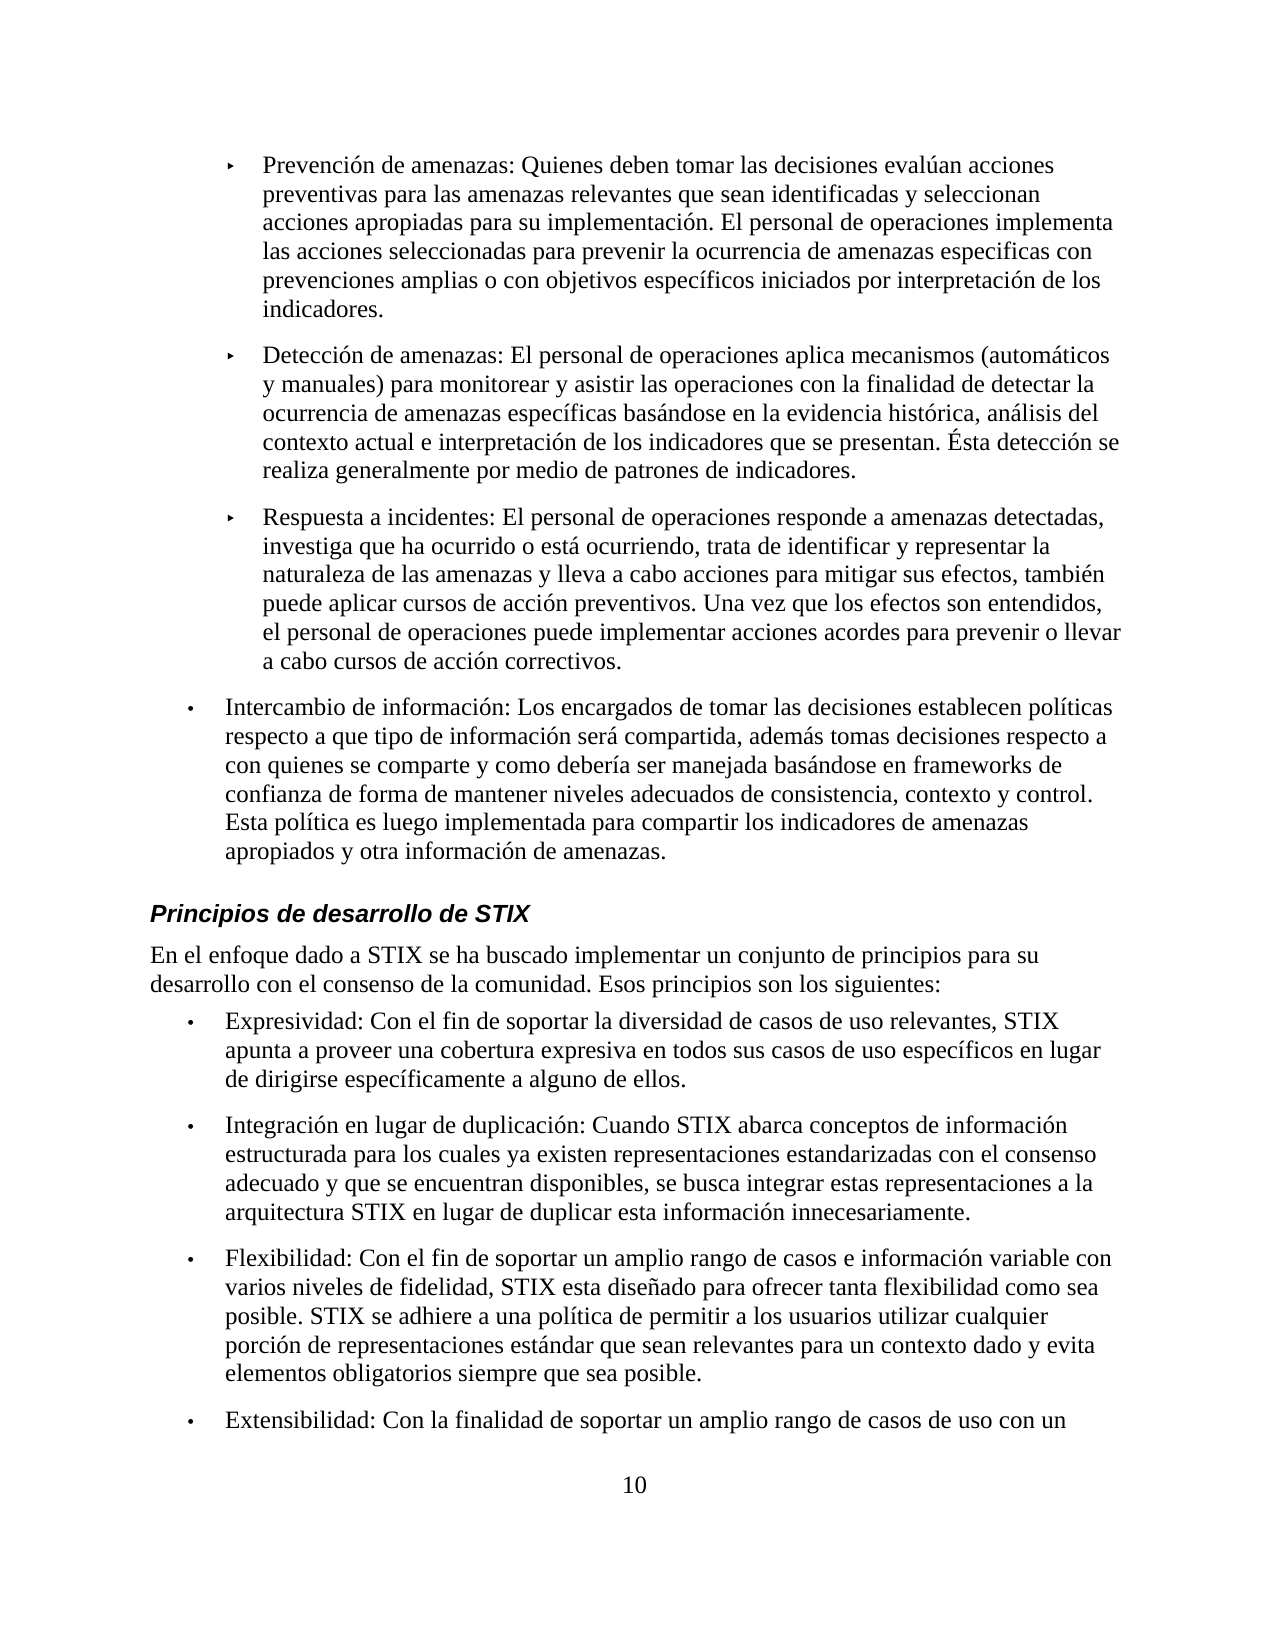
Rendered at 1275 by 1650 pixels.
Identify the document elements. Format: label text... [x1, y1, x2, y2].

list Extensibilidad: Con la finalidad de soportar un amplio rango de casos de uso con un [187, 1405, 1125, 1434]
list Expresividad: Con el fin de soportar la diversidad de casos de uso relevantes, STIX apunta a proveer una cobertura expresiva en todos sus casos de uso específicos en lugar de dirigirse específicamente a alguno de ellos. [187, 1006, 1125, 1093]
text En el enfoque dado a STIX se ha buscado implementar un conjunto de principios para su desarrollo con el consenso de la comunidad. Esos principios son los siguientes: [150, 940, 1125, 997]
list Detección de amenazas: El personal de operaciones aplica mecanismos (automáticos y manuales) para monitorear y asistir las operaciones con la finalidad de detectar la ocurrencia de amenazas específicas basándose en la evidencia histórica, análisis del contexto actual e interpretación de los indicadores que se presentan. Ésta detección se realiza generalmente por medio de patrones de indicadores. [225, 340, 1125, 484]
list Respuesta a incidentes: El personal de operaciones responde a amenazas detectadas, investiga que ha ocurrido o está ocurriendo, trata de identificar y representar la naturaleza de las amenazas y lleva a cabo acciones para mitigar sus efectos, también puede aplicar cursos de acción preventivos. Una vez que los efectos son entendidos, el personal de operaciones puede implementar acciones acordes para prevenir o llevar a cabo cursos de acción correctivos. [225, 502, 1125, 674]
list Flexibilidad: Con el fin de soportar un amplio rango de casos e información variable con varios niveles de fidelidad, STIX esta diseñado para ofrecer tanta flexibilidad como sea posible. STIX se adhiere a una política de permitir a los usuarios utilizar cualquier porción de representaciones estándar que sean relevantes para un contexto dado y evita elementos obligatorios siempre que sea posible. [187, 1243, 1125, 1387]
subtitle Principios de desarrollo de STIX [150, 899, 1125, 927]
list Prevención de amenazas: Quienes deben tomar las decisiones evalúan acciones preventivas para las amenazas relevantes que sean identificadas y seleccionan acciones apropiadas para su implementación. El personal de operaciones implementa las acciones seleccionadas para prevenir la ocurrencia de amenazas especificas con prevenciones amplias o con objetivos específicos iniciados por interpretación de los indicadores. [225, 150, 1125, 322]
list Intercambio de información: Los encargados de tomar las decisiones establecen políticas respecto a que tipo de información será compartida, además tomas decisiones respecto a con quienes se comparte y como debería ser manejada basándose en frameworks de confianza de forma de mantener niveles adecuados de consistencia, contexto y control. Esta política es luego implementada para compartir los indicadores de amenazas apropiados y otra información de amenazas. [187, 692, 1125, 865]
list Integración en lugar de duplicación: Cuando STIX abarca conceptos de información estructurada para los cuales ya existen representaciones estandarizadas con el consenso adecuado y que se encuentran disponibles, se busca integrar estas representaciones a la arquitectura STIX en lugar de duplicar esta información innecesariamente. [187, 1111, 1125, 1226]
